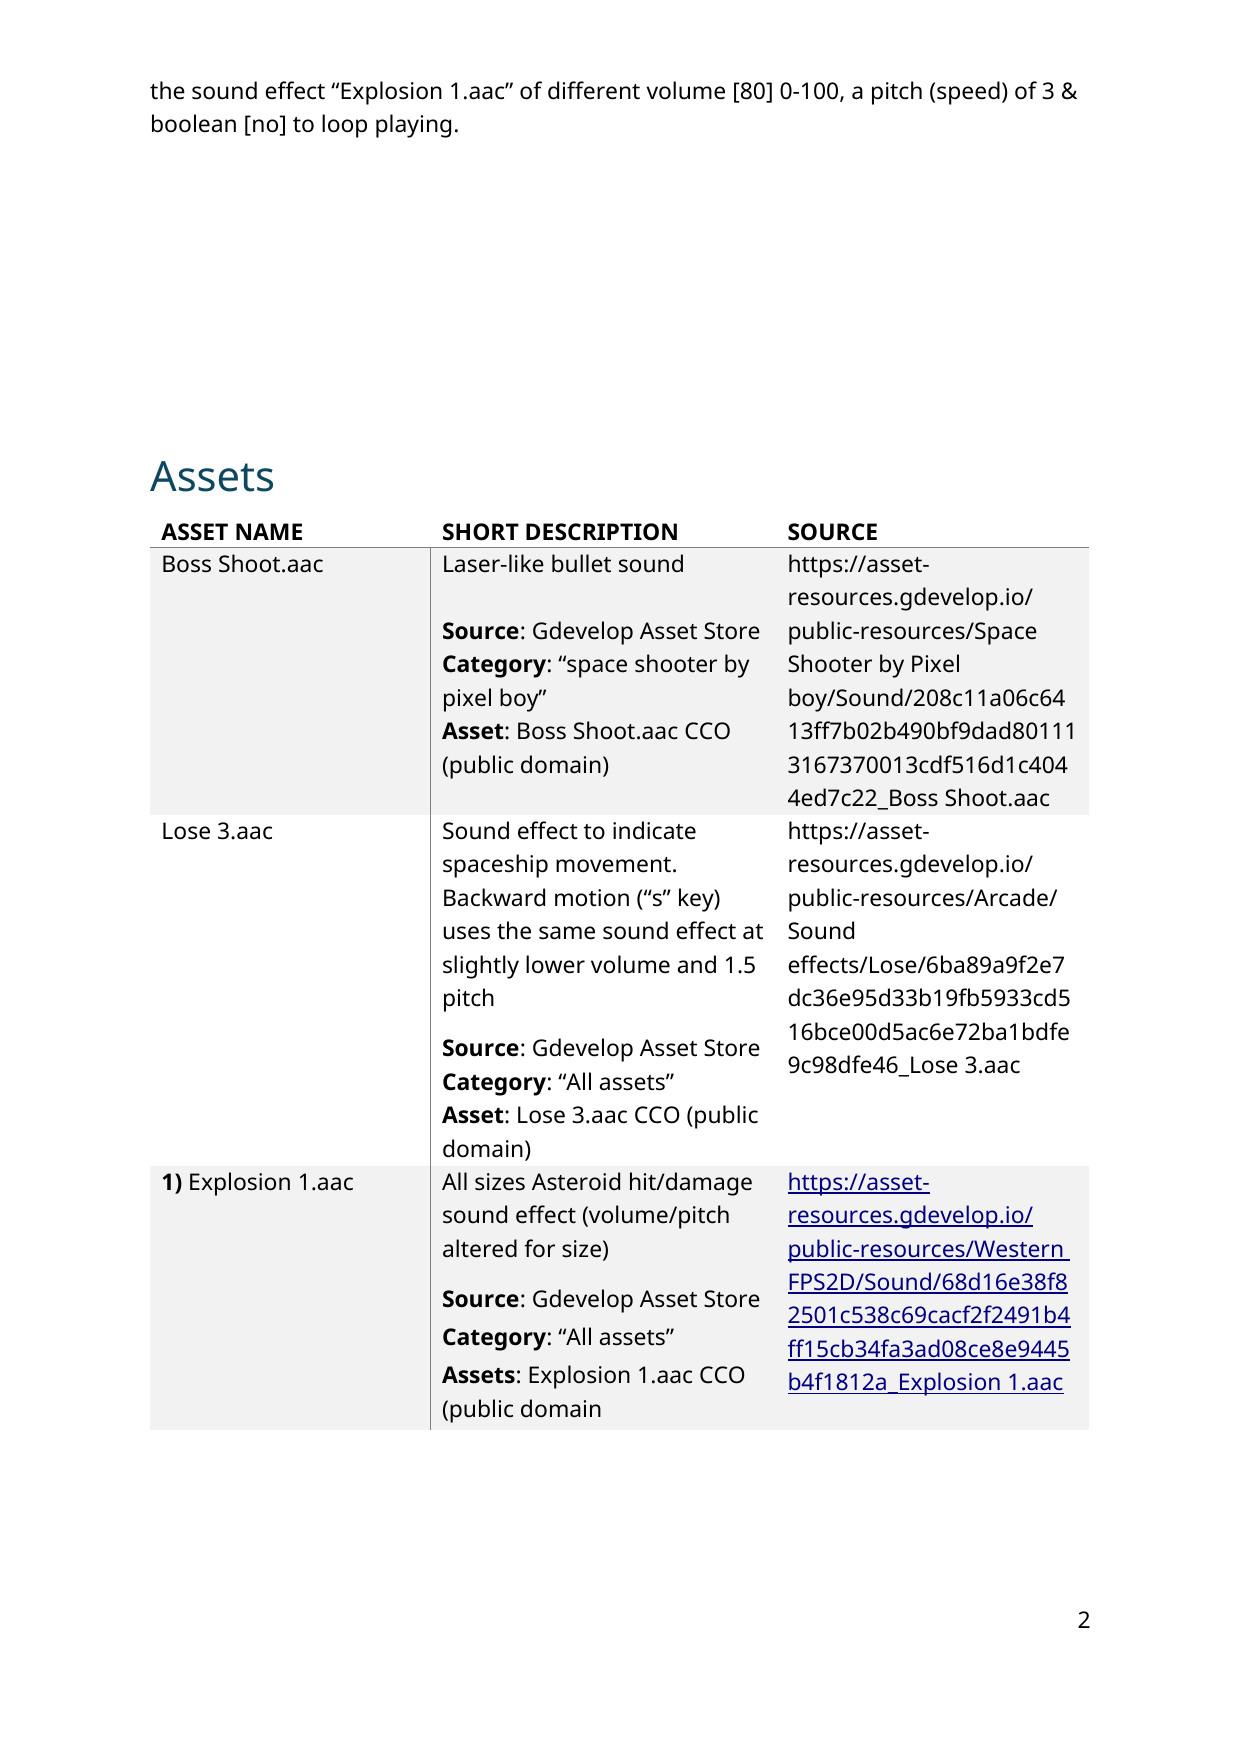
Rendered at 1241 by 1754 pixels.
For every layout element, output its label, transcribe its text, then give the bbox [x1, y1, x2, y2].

table_cell https://asset-resources.gdevelop.io/public-resources/Arcade/Sound effects/Lose/6ba89a9f2e7dc36e95d33b19fb5933cd516bce00d5ac6e72ba1bdfe9c98dfe46_Lose 3.aac [776, 815, 1089, 1166]
text the sound effect “Explosion 1.aac” of different volume [80] 0-100, a pitch (speed) of 3 & boolean [no] to loop playing. [150, 75, 1090, 140]
table_cell Laser-like bullet sound Source: Gdevelop Asset Store Category: “space shooter by pixel boy” Asset: Boss Shoot.aac CCO (public domain) [431, 548, 776, 815]
table_cell https://asset-resources.gdevelop.io/public-resources/Western FPS2D/Sound/68d16e38f82501c538c69cacf2f2491b4ff15cb34fa3ad08ce8e9445b4f1812a_Explosion 1.aac [776, 1166, 1089, 1430]
table_header Short Description [431, 516, 776, 547]
table_cell https://asset-resources.gdevelop.io/public-resources/Space Shooter by Pixel boy/Sound/208c11a06c6413ff7b02b490bf9dad801113167370013cdf516d1c4044ed7c22_Boss Shoot.aac [776, 548, 1089, 815]
table_cell 1) Explosion 1.aac [150, 1166, 430, 1430]
table_header Asset Name [150, 516, 431, 547]
table_header Source [776, 516, 1089, 547]
table_cell Lose 3.aac [150, 815, 430, 1166]
table_cell Boss Shoot.aac [150, 548, 430, 815]
table_cell Sound effect to indicate spaceship movement. Backward motion (“s” key) uses the same sound effect at slightly lower volume and 1.5 pitch Source: Gdevelop Asset Store Category: “All assets” Asset: Lose 3.aac CCO (public domain) [431, 815, 776, 1166]
table_cell All sizes Asteroid hit/damage sound effect (volume/pitch altered for size) Source: Gdevelop Asset Store Category: “All assets” Assets: Explosion 1.aac CCO (public domain [431, 1166, 776, 1430]
subtitle Assets [150, 447, 1090, 503]
